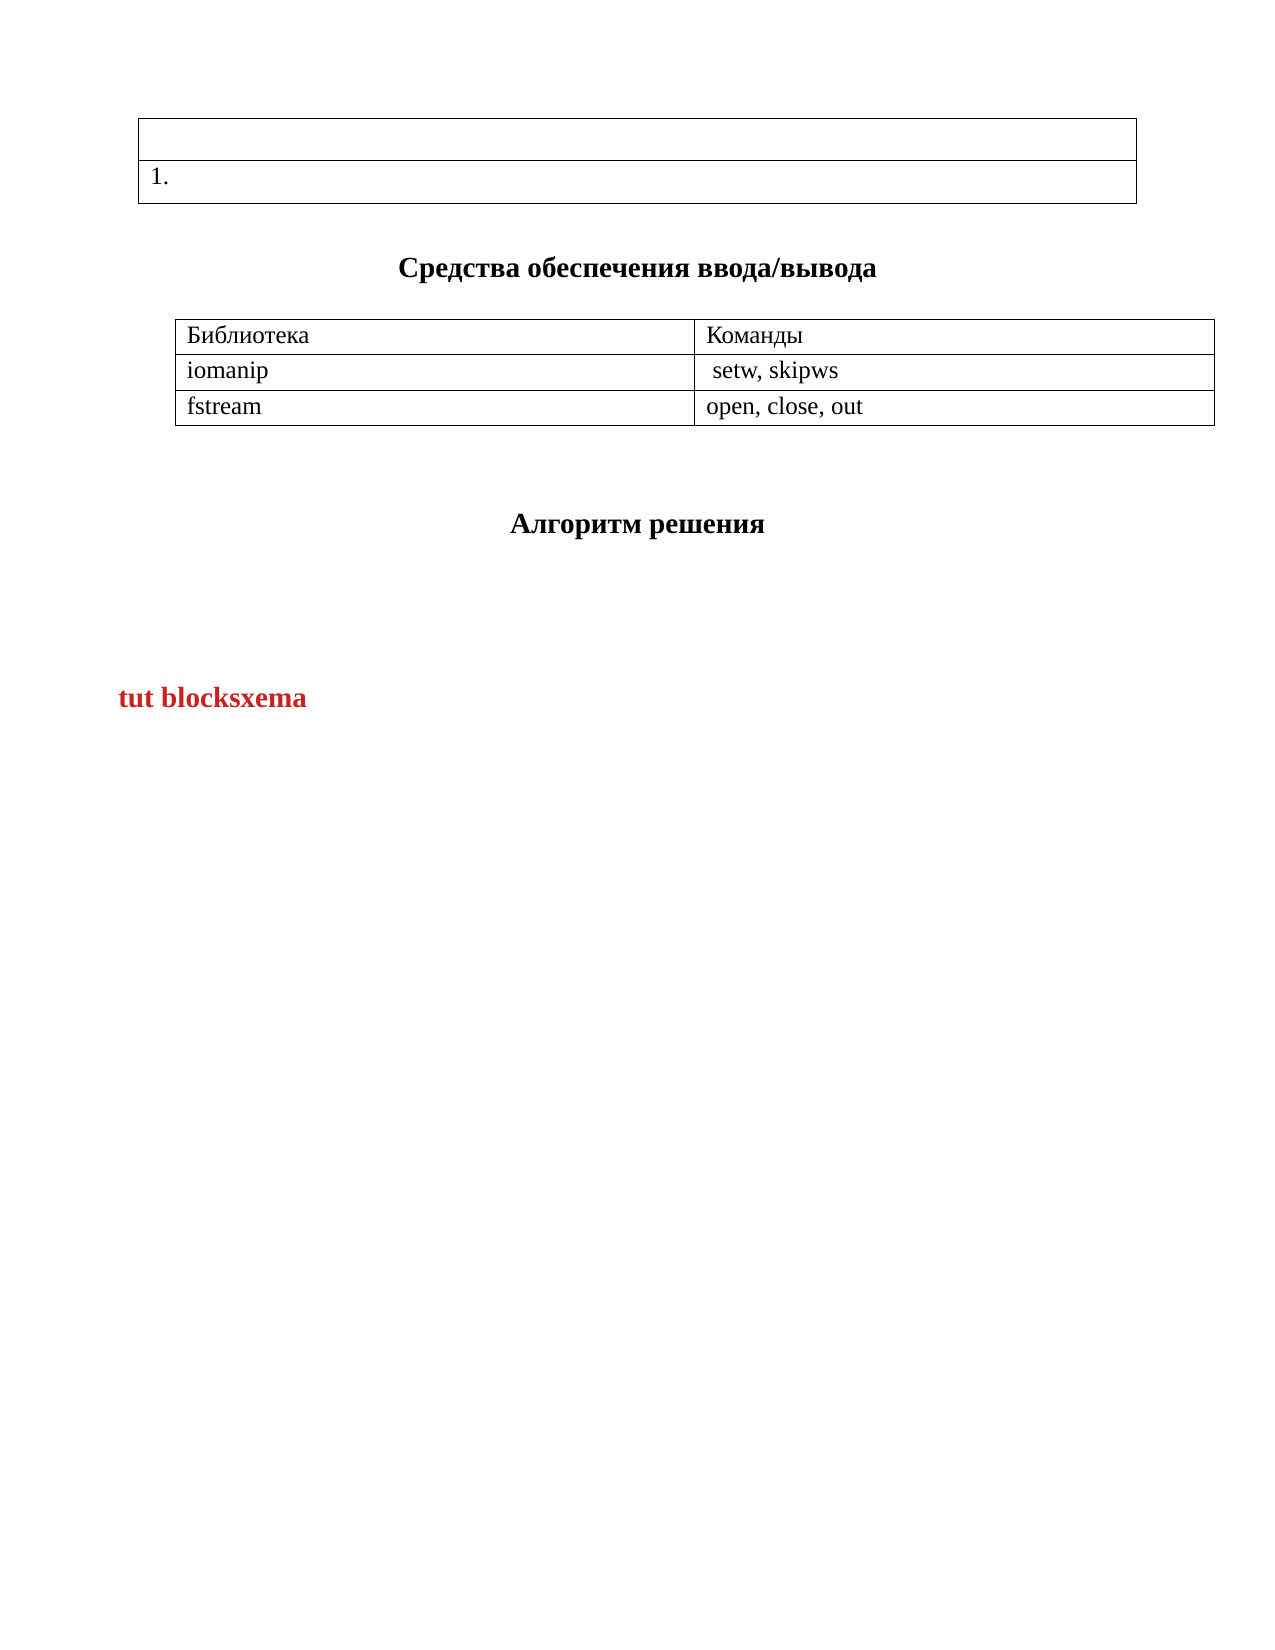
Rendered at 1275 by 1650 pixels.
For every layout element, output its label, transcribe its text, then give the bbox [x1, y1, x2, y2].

table_cell open, close, out [695, 391, 1214, 425]
table_cell 1. [139, 161, 1136, 203]
table_header Библиотека [176, 320, 694, 354]
text tut blocksxema [118, 680, 1157, 714]
table_cell setw, skipws [695, 355, 1214, 390]
text Средства обеспечения ввода/вывода [118, 250, 1157, 283]
text Алгоритм решения [118, 506, 1157, 540]
table_header [139, 119, 1136, 160]
table_cell fstream [176, 391, 694, 425]
table_header Команды [695, 320, 1214, 354]
table_cell iomanip [176, 355, 694, 390]
